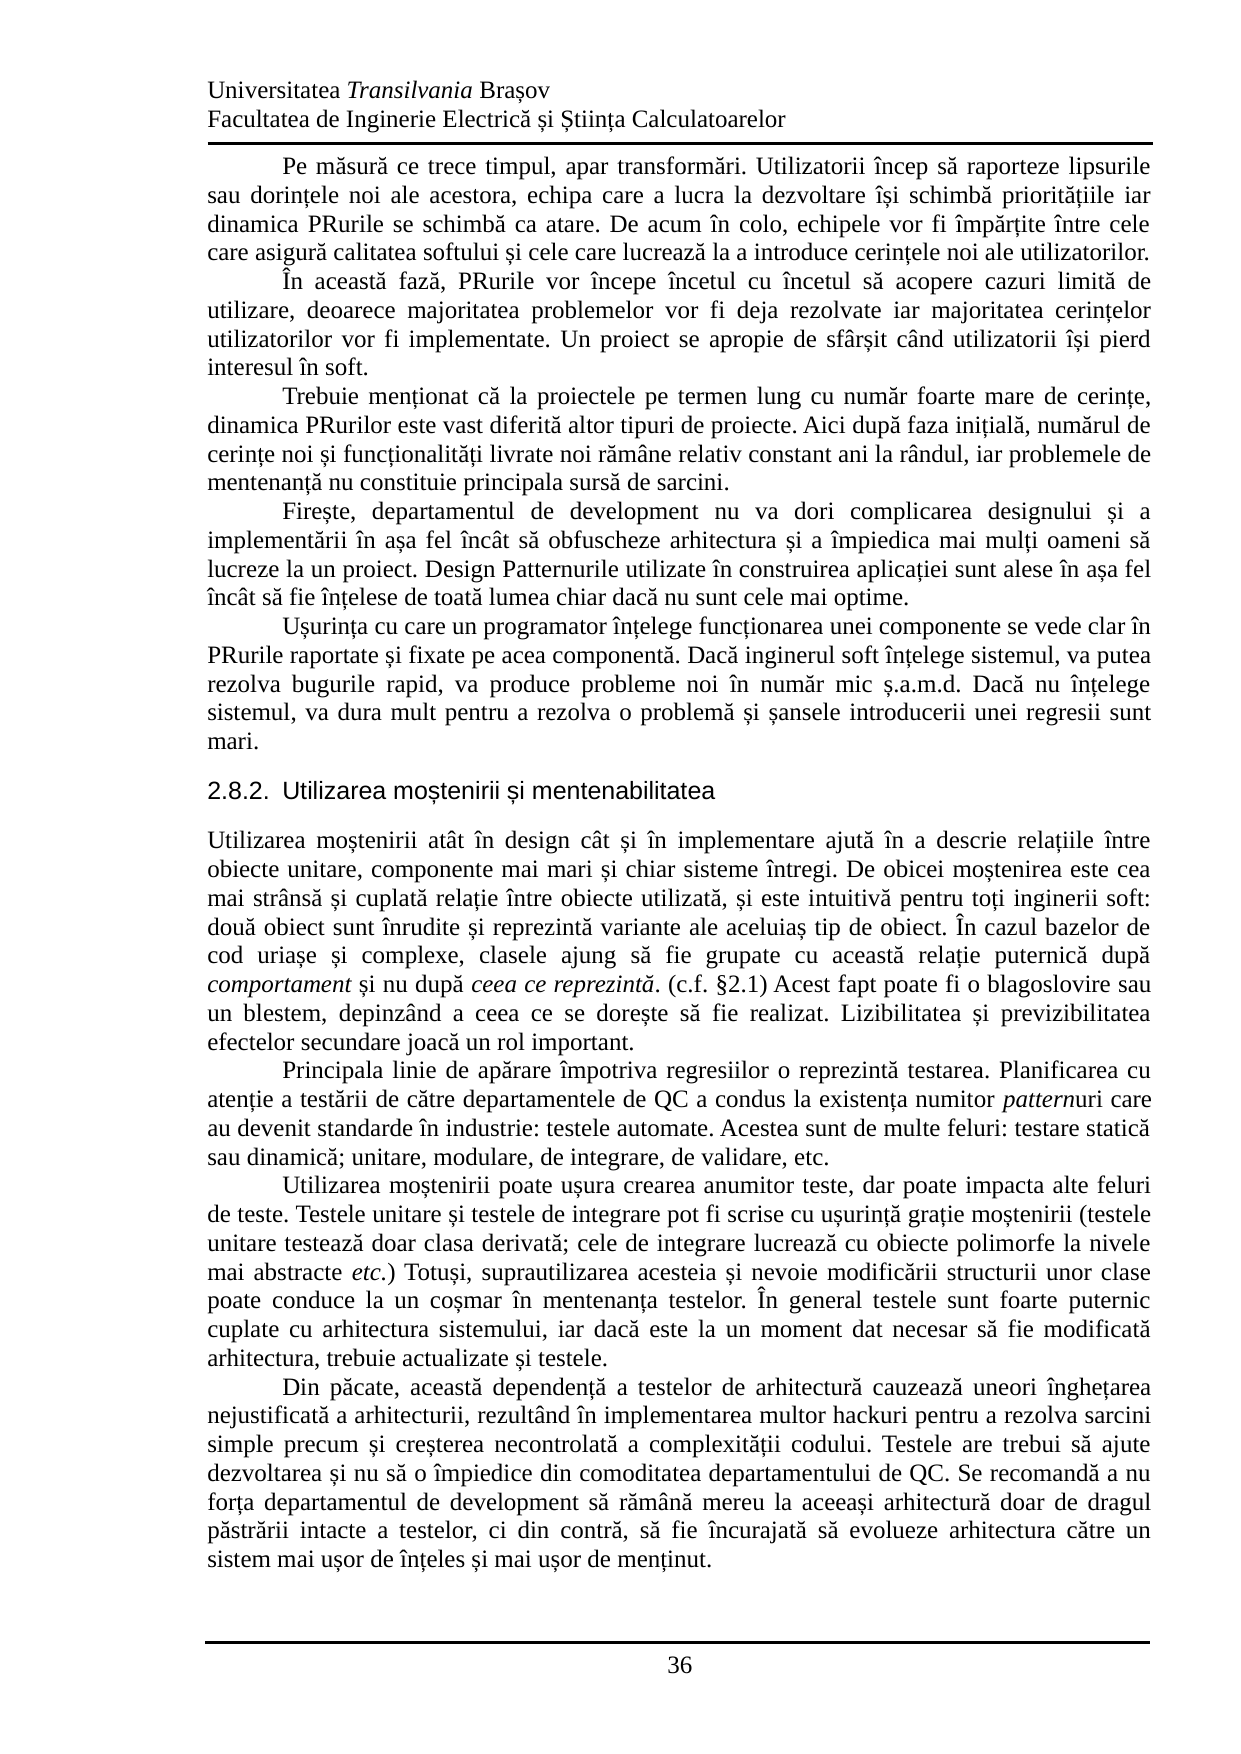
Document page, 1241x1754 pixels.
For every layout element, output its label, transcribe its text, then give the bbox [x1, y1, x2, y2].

text Firește, departamentul de development nu va dori complicarea designului și a implementării în așa fel încât să obfuscheze arhitectura și a împiedica mai mulți oameni să lucreze la un proiect. Design Patternurile utilizate în construirea aplicației sunt alese în așa fel încât să fie înțelese de toată lumea chiar dacă nu sunt cele mai optime. [207, 496, 1152, 611]
text Utilizarea moștenirii atât în design cât și în implementare ajută în a descrie relațiile între obiecte unitare, componente mai mari și chiar sisteme întregi. De obicei moștenirea este cea mai strânsă și cuplată relație între obiecte utilizată, și este intuitivă pentru toți inginerii soft: două obiect sunt înrudite și reprezintă variante ale aceluiaș tip de obiect. În cazul bazelor de cod uriașe și complexe, clasele ajung să fie grupate cu această relație puternică după comportament și nu după ceea ce reprezintă. (c.f. §2.1) Acest fapt poate fi o blagoslovire sau un blestem, depinzând a ceea ce se dorește să fie realizat. Lizibilitatea și previzibilitatea efectelor secundare joacă un rol important. [207, 825, 1152, 1055]
text Trebuie menționat că la proiectele pe termen lung cu număr foarte mare de cerințe, dinamica PRurilor este vast diferită altor tipuri de proiecte. Aici după faza inițială, numărul de cerințe noi și funcționalități livrate noi rămâne relativ constant ani la rândul, iar problemele de mentenanță nu constituie principala sursă de sarcini. [207, 381, 1152, 496]
text Ușurința cu care un programator înțelege funcționarea unei componente se vede clar în PRurile raportate și fixate pe acea componentă. Dacă inginerul soft înțelege sistemul, va putea rezolva bugurile rapid, va produce probleme noi în număr mic ș.a.m.d. Dacă nu înțelege sistemul, va dura mult pentru a rezolva o problemă și șansele introducerii unei regresii sunt mari. [207, 611, 1152, 755]
text Utilizarea moștenirii poate ușura crearea anumitor teste, dar poate impacta alte feluri de teste. Testele unitare și testele de integrare pot fi scrise cu ușurință grație moștenirii (testele unitare testează doar clasa derivată; cele de integrare lucrează cu obiecte polimorfe la nivele mai abstracte etc.) Totuși, suprautilizarea acesteia și nevoie modificării structurii unor clase poate conduce la un coșmar în mentenanța testelor. În general testele sunt foarte puternic cuplate cu arhitectura sistemului, iar dacă este la un moment dat necesar să fie modificată arhitectura, trebuie actualizate și testele. [207, 1170, 1152, 1372]
text Pe măsură ce trece timpul, apar transformări. Utilizatorii încep să raporteze lipsurile sau dorințele noi ale acestora, echipa care a lucra la dezvoltare își schimbă prioritățiile iar dinamica PRurile se schimbă ca atare. De acum în colo, echipele vor fi împărțite între cele care asigură calitatea softului și cele care lucrează la a introduce cerințele noi ale utilizatorilor. [207, 151, 1152, 266]
text În această fază, PRurile vor începe încetul cu încetul să acopere cazuri limită de utilizare, deoarece majoritatea problemelor vor fi deja rezolvate iar majoritatea cerințelor utilizatorilor vor fi implementate. Un proiect se apropie de sfârșit când utilizatorii își pierd interesul în soft. [207, 266, 1152, 381]
subtitle Utilizarea moștenirii și mentenabilitatea [207, 776, 1152, 804]
text Principala linie de apărare împotriva regresiilor o reprezintă testarea. Planificarea cu atenție a testării de către departamentele de QC a condus la existența numitor patternuri care au devenit standarde în industrie: testele automate. Acestea sunt de multe feluri: testare statică sau dinamică; unitare, modulare, de integrare, de validare, etc. [207, 1055, 1152, 1170]
text Din păcate, această dependență a testelor de arhitectură cauzează uneori înghețarea nejustificată a arhitecturii, rezultând în implementarea multor hackuri pentru a rezolva sarcini simple precum și creșterea necontrolată a complexității codului. Testele are trebui să ajute dezvoltarea și nu să o împiedice din comoditatea departamentului de QC. Se recomandă a nu forța departamentul de development să rămână mereu la aceeași arhitectură doar de dragul păstrării intacte a testelor, ci din contră, să fie încurajată să evolueze arhitectura către un sistem mai ușor de înțeles și mai ușor de menținut. [207, 1372, 1152, 1573]
